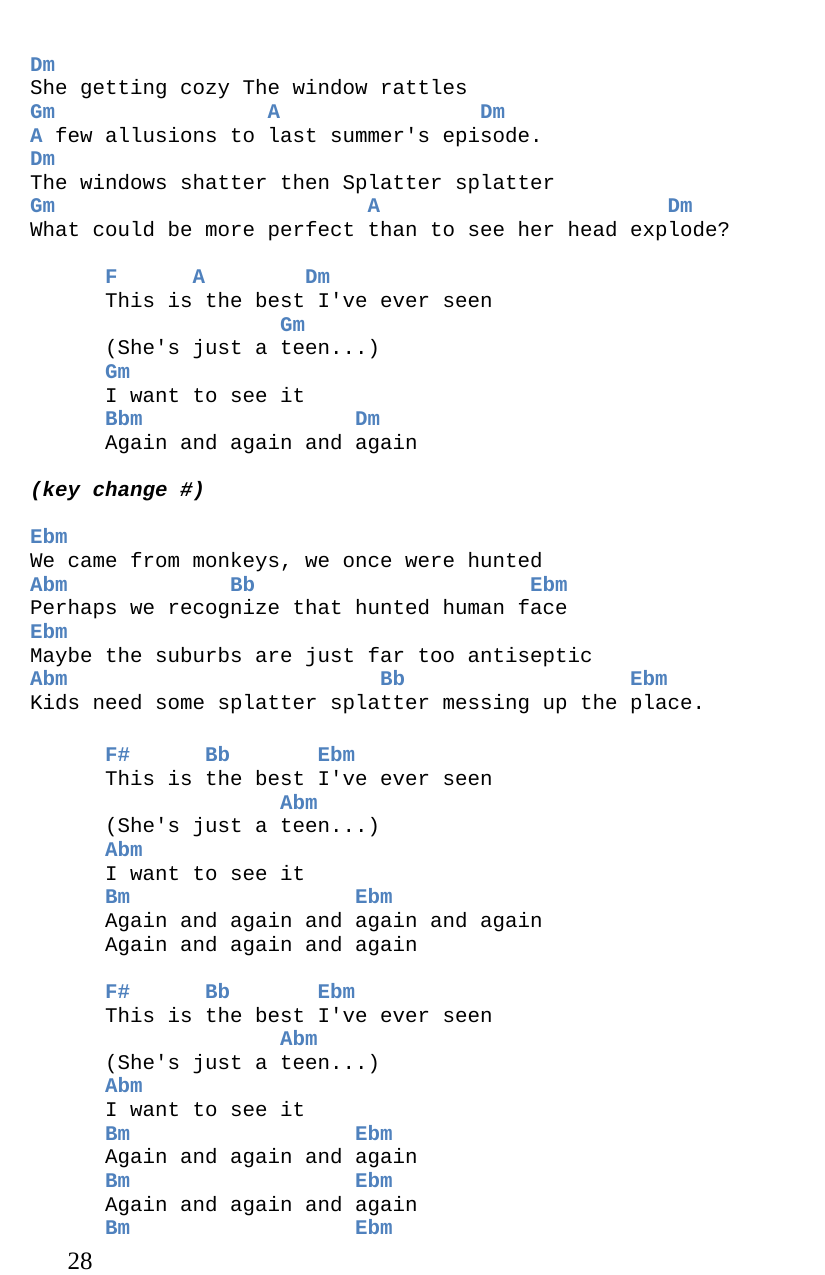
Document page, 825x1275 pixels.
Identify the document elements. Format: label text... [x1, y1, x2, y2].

text This is the best I've ever seen [105, 768, 806, 792]
text Bm Ebm [105, 1217, 806, 1241]
text Bm Ebm [105, 886, 806, 910]
text I want to see it [105, 863, 806, 886]
text Abm [105, 1028, 806, 1052]
text Bm Ebm [105, 1170, 806, 1194]
text This is the best I've ever seen [105, 290, 806, 314]
text F A Dm [105, 266, 806, 290]
text What could be more perfect than to see her head explode? [30, 219, 806, 266]
text Ebm We came from monkeys, we once were hunted [30, 503, 806, 574]
text Abm Bb Ebm Perhaps we recognize that hunted human face [30, 574, 806, 621]
text Ebm Maybe the suburbs are just far too antiseptic [30, 621, 806, 668]
text Bbm Dm [105, 408, 806, 432]
text (She's just a teen...) [105, 337, 806, 361]
text Gm [105, 314, 806, 337]
text Bm Ebm [105, 1123, 806, 1146]
text Gm A Dm [30, 196, 806, 219]
text Dm [30, 54, 806, 77]
text I want to see it [105, 1099, 806, 1123]
text Abm [105, 792, 806, 815]
text (key change #) [30, 456, 806, 503]
text She getting cozy The window rattles [30, 77, 806, 101]
text Abm Bb Ebm Kids need some splatter splatter messing up the place. [30, 668, 806, 744]
text Gm [105, 361, 806, 385]
text Again and again and again [105, 432, 806, 456]
text Abm [105, 1076, 806, 1099]
text F# Bb Ebm [105, 744, 806, 768]
text Dm The windows shatter then Splatter splatter [30, 148, 806, 196]
text I want to see it [105, 385, 806, 408]
text Gm A Dm A few allusions to last summer's episode. [30, 101, 806, 148]
text Again and again and again [105, 1194, 806, 1217]
text This is the best I've ever seen [105, 1004, 806, 1028]
text Again and again and again [105, 1146, 806, 1170]
text Abm [105, 839, 806, 863]
text (She's just a teen...) [105, 1052, 806, 1076]
text (She's just a teen...) [105, 815, 806, 839]
text Again and again and again and again Again and again and again F# Bb Ebm [105, 910, 806, 1004]
